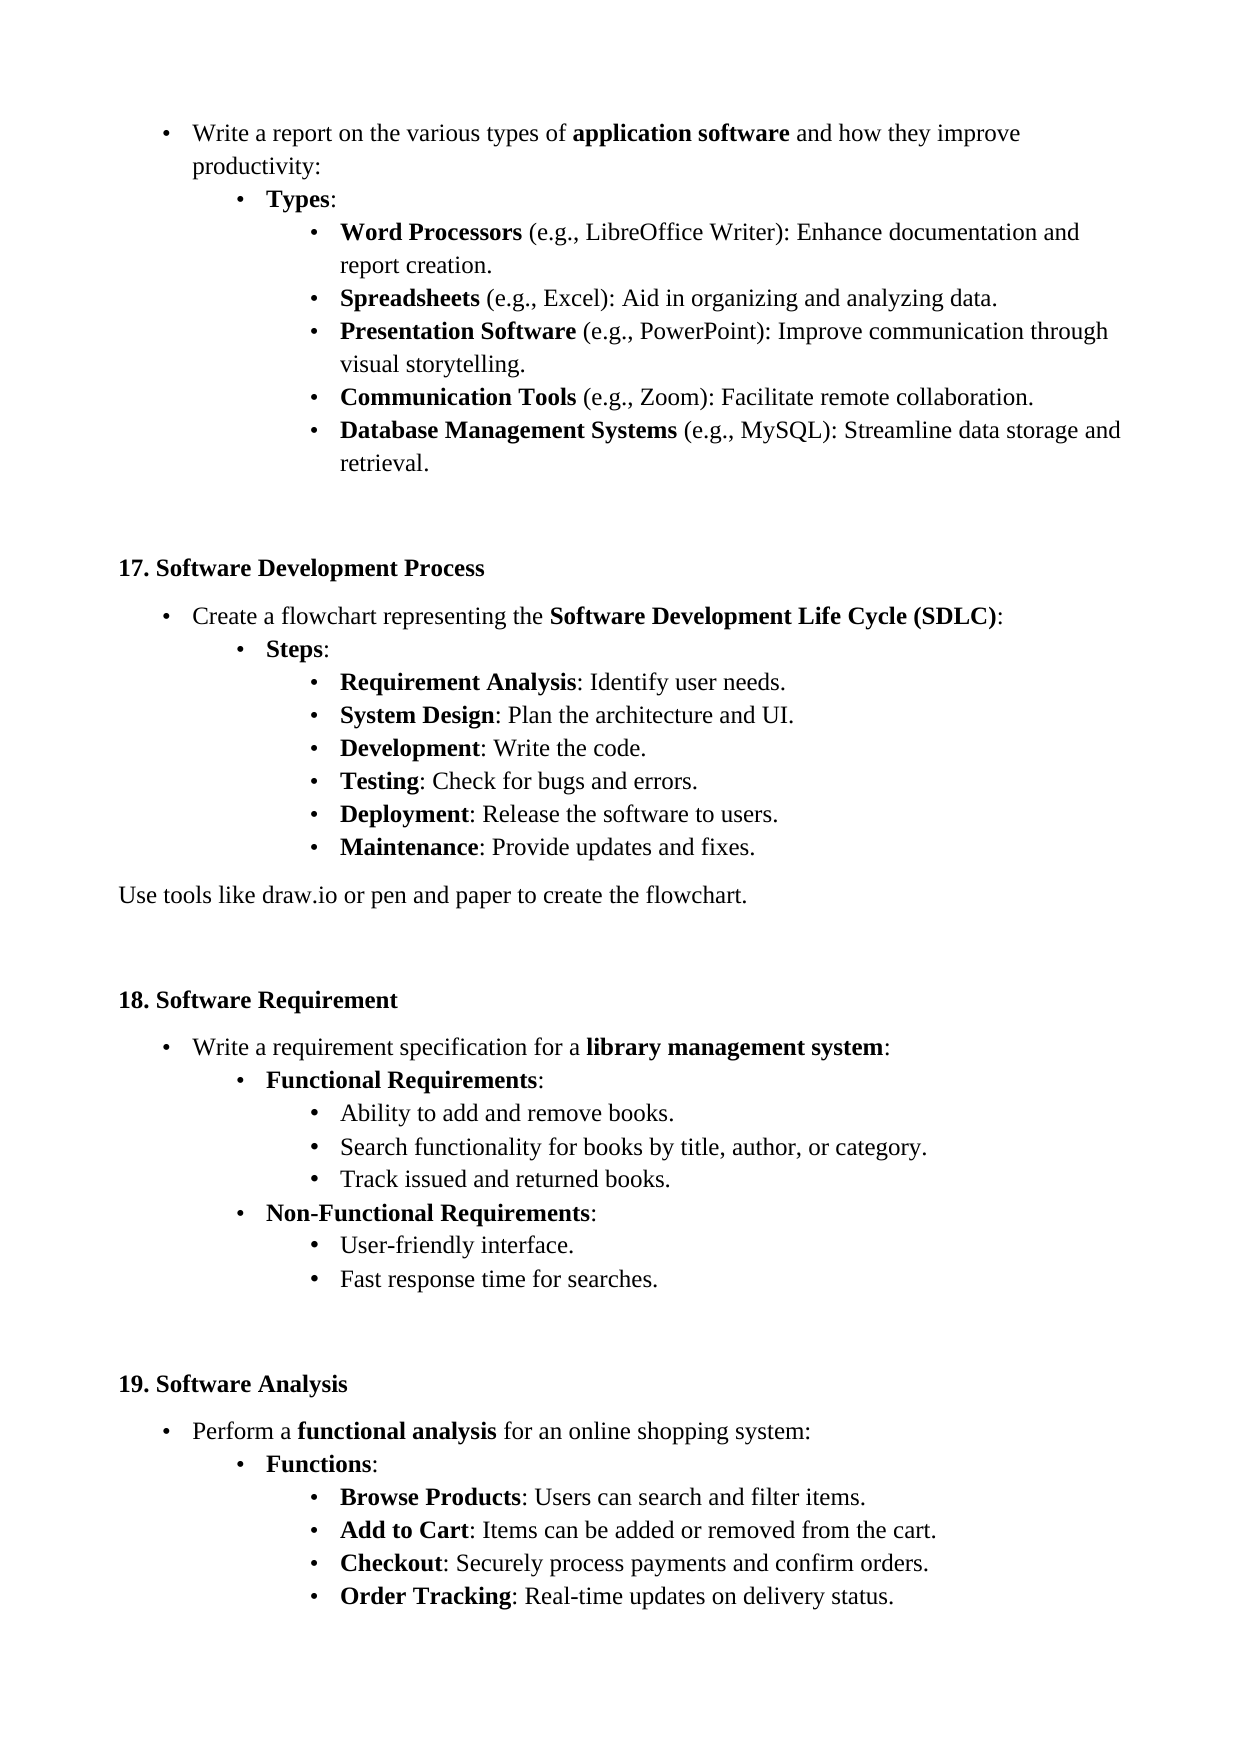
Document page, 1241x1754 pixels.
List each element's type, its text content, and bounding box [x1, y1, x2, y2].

list Order Tracking: Real-time updates on delivery status. [310, 1581, 1122, 1610]
list Checkout: Securely process payments and confirm orders. [310, 1548, 1122, 1577]
text Use tools like draw.io or pen and paper to create the flowchart. [118, 880, 1122, 908]
list Deployment: Release the software to users. [310, 799, 1122, 828]
list Search functionality for books by title, author, or category. [310, 1132, 1122, 1160]
list Write a requirement specification for a library management system: [162, 1032, 1122, 1061]
list Browse Products: Users can search and filter items. [310, 1482, 1122, 1511]
list Spreadsheets (e.g., Excel): Aid in organizing and analyzing data. [310, 283, 1122, 312]
list Database Management Systems (e.g., MySQL): Streamline data storage and retrieval. [310, 415, 1122, 477]
list Add to Cart: Items can be added or removed from the cart. [310, 1515, 1122, 1544]
text 19. Software Analysis [118, 1369, 1122, 1397]
list System Design: Plan the architecture and UI. [310, 700, 1122, 729]
text 18. Software Requirement [118, 985, 1122, 1014]
list Ability to add and remove books. [310, 1098, 1122, 1127]
list User-friendly interface. [310, 1231, 1122, 1259]
list Write a report on the various types of application software and how they improve productivity: [162, 118, 1122, 180]
list Functions: [236, 1449, 1122, 1478]
list Presentation Software (e.g., PowerPoint): Improve communication through visual storytelling. [310, 316, 1122, 378]
list Word Processors (e.g., LibreOffice Writer): Enhance documentation and report creation. [310, 217, 1122, 279]
list Requirement Analysis: Identify user needs. [310, 667, 1122, 696]
list Types: [236, 184, 1122, 213]
list Perform a functional analysis for an online shopping system: [162, 1416, 1122, 1445]
text 17. Software Development Process [118, 553, 1122, 582]
list Maintenance: Provide updates and fixes. [310, 832, 1122, 861]
list Testing: Check for bugs and errors. [310, 766, 1122, 795]
list Development: Write the code. [310, 733, 1122, 762]
list Communication Tools (e.g., Zoom): Facilitate remote collaboration. [310, 382, 1122, 411]
list Functional Requirements: [236, 1066, 1122, 1094]
list Non-Functional Requirements: [236, 1198, 1122, 1226]
list Steps: [236, 634, 1122, 663]
list Track issued and returned books. [310, 1164, 1122, 1193]
list Create a flowchart representing the Software Development Life Cycle (SDLC): [162, 601, 1122, 630]
list Fast response time for searches. [310, 1264, 1122, 1292]
